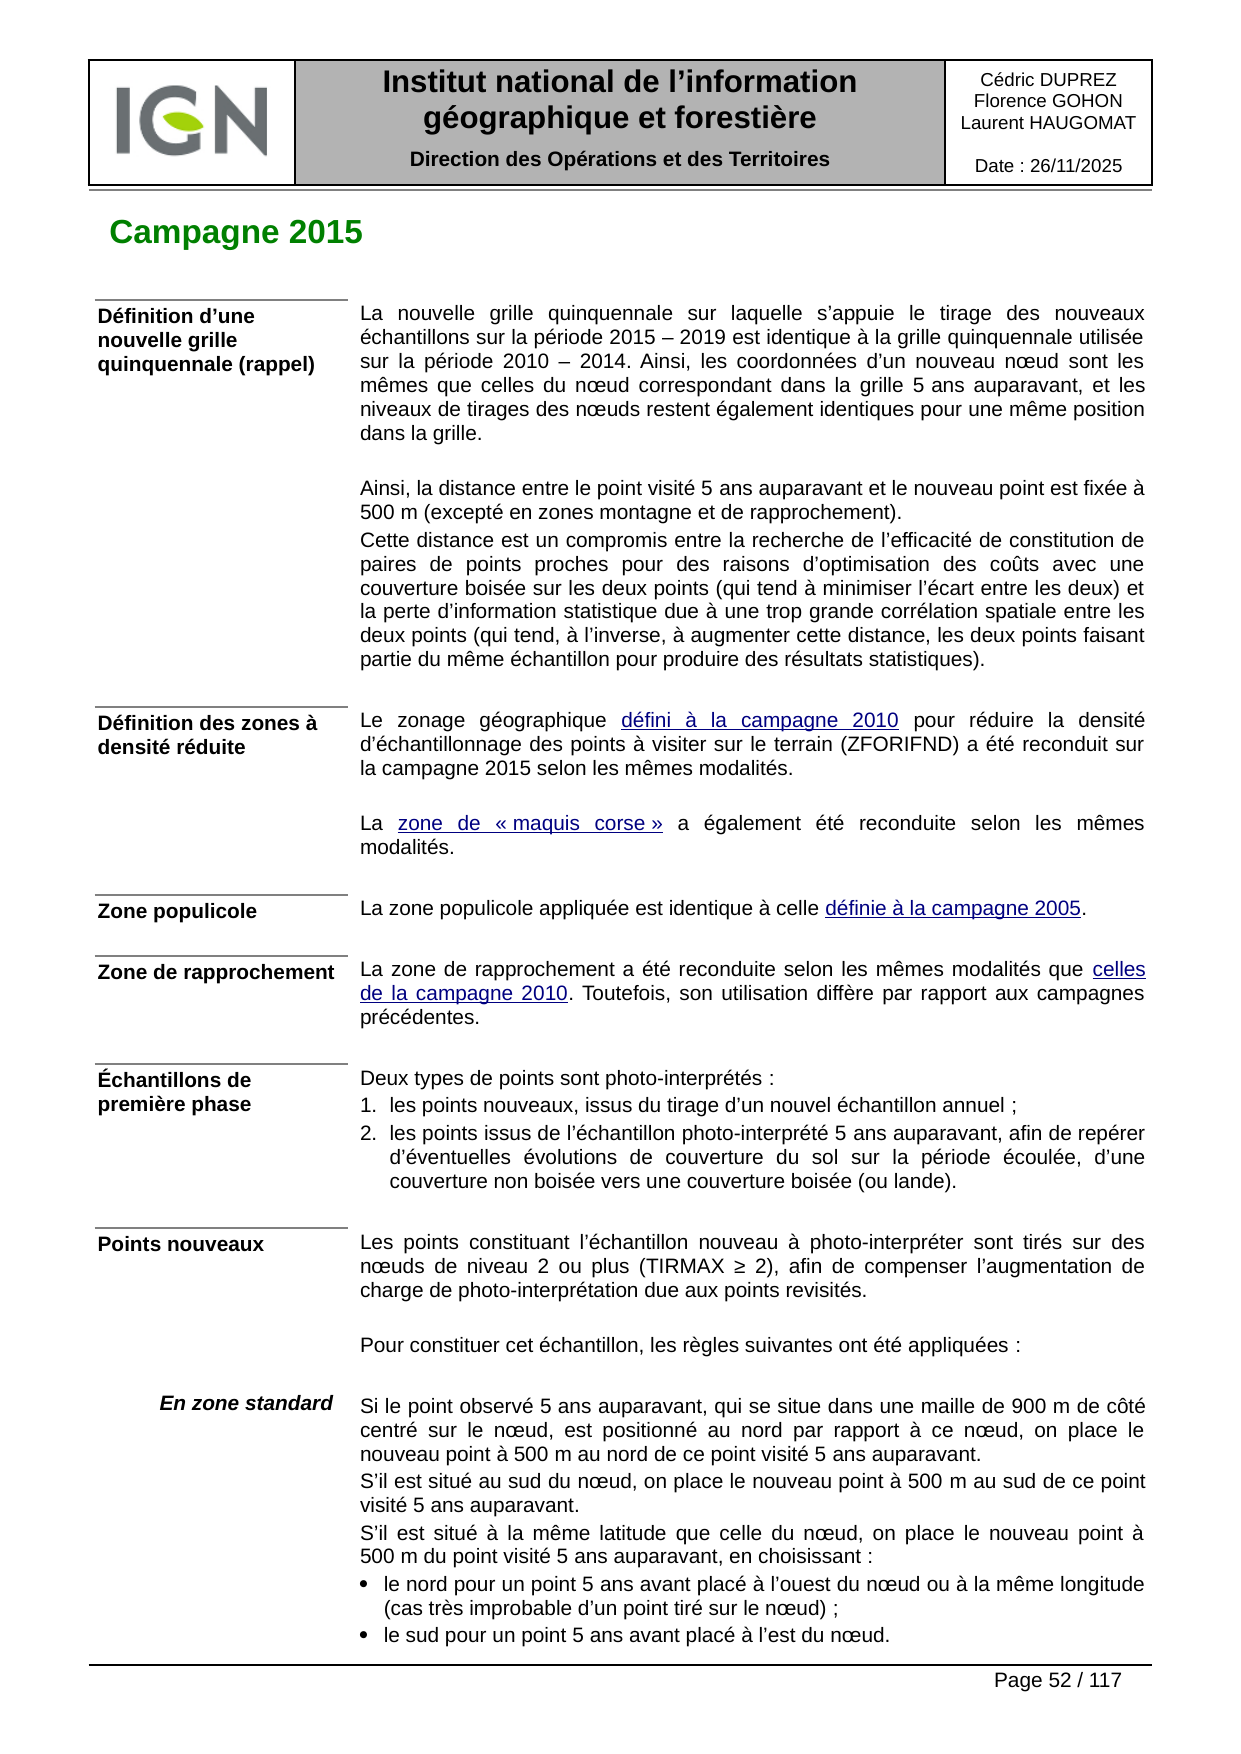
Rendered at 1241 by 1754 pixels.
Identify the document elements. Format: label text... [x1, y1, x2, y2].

table_cell La zone de rapprochement a été reconduite selon les mêmes modalités que celles de la campagne 2010. Toutefois, son utilisation diffère par rapport aux campagnes précédentes. [354, 953, 1152, 1062]
table_cell Zone populicole [89, 893, 354, 953]
table_cell Points nouveaux [89, 1226, 354, 1390]
table_cell Le zonage géographique défini à la campagne 2010 pour réduire la densité d’échantillonnage des points à visiter sur le terrain (ZFORIFND) a été reconduit sur la campagne 2015 selon les mêmes modalités. La zone de « maquis corse » a également été reconduite selon les mêmes modalités. [354, 705, 1152, 892]
picture [91, 62, 293, 180]
table_cell Zone de rapprochement [89, 953, 354, 1062]
table_cell Échantillons de première phase [89, 1062, 354, 1226]
table_cell Définition des zones à densité réduite [89, 705, 354, 892]
table_cell En zone standard [89, 1390, 354, 1653]
table_cell La zone populicole appliquée est identique à celle définie à la campagne 2005. [354, 893, 1152, 953]
table_cell Les points constituant l’échantillon nouveau à photo-interpréter sont tirés sur des nœuds de niveau 2 ou plus (TIRMAX ≥ 2), afin de compenser l’augmentation de charge de photo-interprétation due aux points revisités. Pour constituer cet échantillon, les règles suivantes ont été appliquées : [354, 1226, 1152, 1390]
subtitle Campagne 2015 [88, 190, 1152, 271]
table_header Définition d’une nouvelle grille quinquennale (rappel) [89, 298, 354, 704]
table_cell Si le point observé 5 ans auparavant, qui se situe dans une maille de 900 m de côté centré sur le nœud, est positionné au nord par rapport à ce nœud, on place le nouveau point à 500 m au nord de ce point visité 5 ans auparavant. S’il est situé au sud du nœud, on place le nouveau point à 500 m au sud de ce point visité 5 ans auparavant. S’il est situé à la même latitude que celle du nœud, on place le nouveau point à 500 m du point visité 5 ans auparavant, en choisissant : le nord pour un point 5 ans avant placé à l’ouest du nœud ou à la même longitude (cas très improbable d’un point tiré sur le nœud) ; le sud pour un point 5 ans avant placé à l’est du nœud. Cas particulier : quand le nouveau point tombe en dehors du territoire, on change le sens du décalage par rapport au point 5 ans avant défini ci-dessus, afin de conserver une distance de 500 m entre les points des deux campagnes et de ramener le nouveau point dans le territoire (chaque nœud disposant ainsi d’au moins un point sur les deux campagnes). Dans les rares cas où ça ne fonctionne pas (point toujours hors territoire), on positionne le nouveau point à 500 m du point précédent dans une direction aléatoire jusqu’à ce qu’il soit dans le territoire. On ajoute à chaque point un transect de 1 km de long centré sur le point, pour la recherche d’intersection avec des formations linéaires (haies et alignements d’arbres). L’azimut du transect est calculé à partir de l’abscisse et de l’ordonnée du nœud dans la grille décennale auquel est rattaché le point principal, selon la formule suivante : le signe % représente l’opération « modulo » (résultat de la division entière). [354, 1390, 1152, 1653]
table_header La nouvelle grille quinquennale sur laquelle s’appuie le tirage des nouveaux échantillons sur la période 2015 – 2019 est identique à la grille quinquennale utilisée sur la période 2010 – 2014. Ainsi, les coordonnées d’un nouveau nœud sont les mêmes que celles du nœud correspondant dans la grille 5 ans auparavant, et les niveaux de tirages des nœuds restent également identiques pour une même position dans la grille. Ainsi, la distance entre le point visité 5 ans auparavant et le nouveau point est fixée à 500 m (excepté en zones montagne et de rapprochement). Cette distance est un compromis entre la recherche de l’efficacité de constitution de paires de points proches pour des raisons d’optimisation des coûts avec une couverture boisée sur les deux points (qui tend à minimiser l’écart entre les deux) et la perte d’information statistique due à une trop grande corrélation spatiale entre les deux points (qui tend, à l’inverse, à augmenter cette distance, les deux points faisant partie du même échantillon pour produire des résultats statistiques). [354, 298, 1152, 704]
table_cell Deux types de points sont photo-interprétés : les points nouveaux, issus du tirage d’un nouvel échantillon annuel ; les points issus de l’échantillon photo-interprété 5 ans auparavant, afin de repérer d’éventuelles évolutions de couverture du sol sur la période écoulée, d’une couverture non boisée vers une couverture boisée (ou lande). [354, 1062, 1152, 1226]
